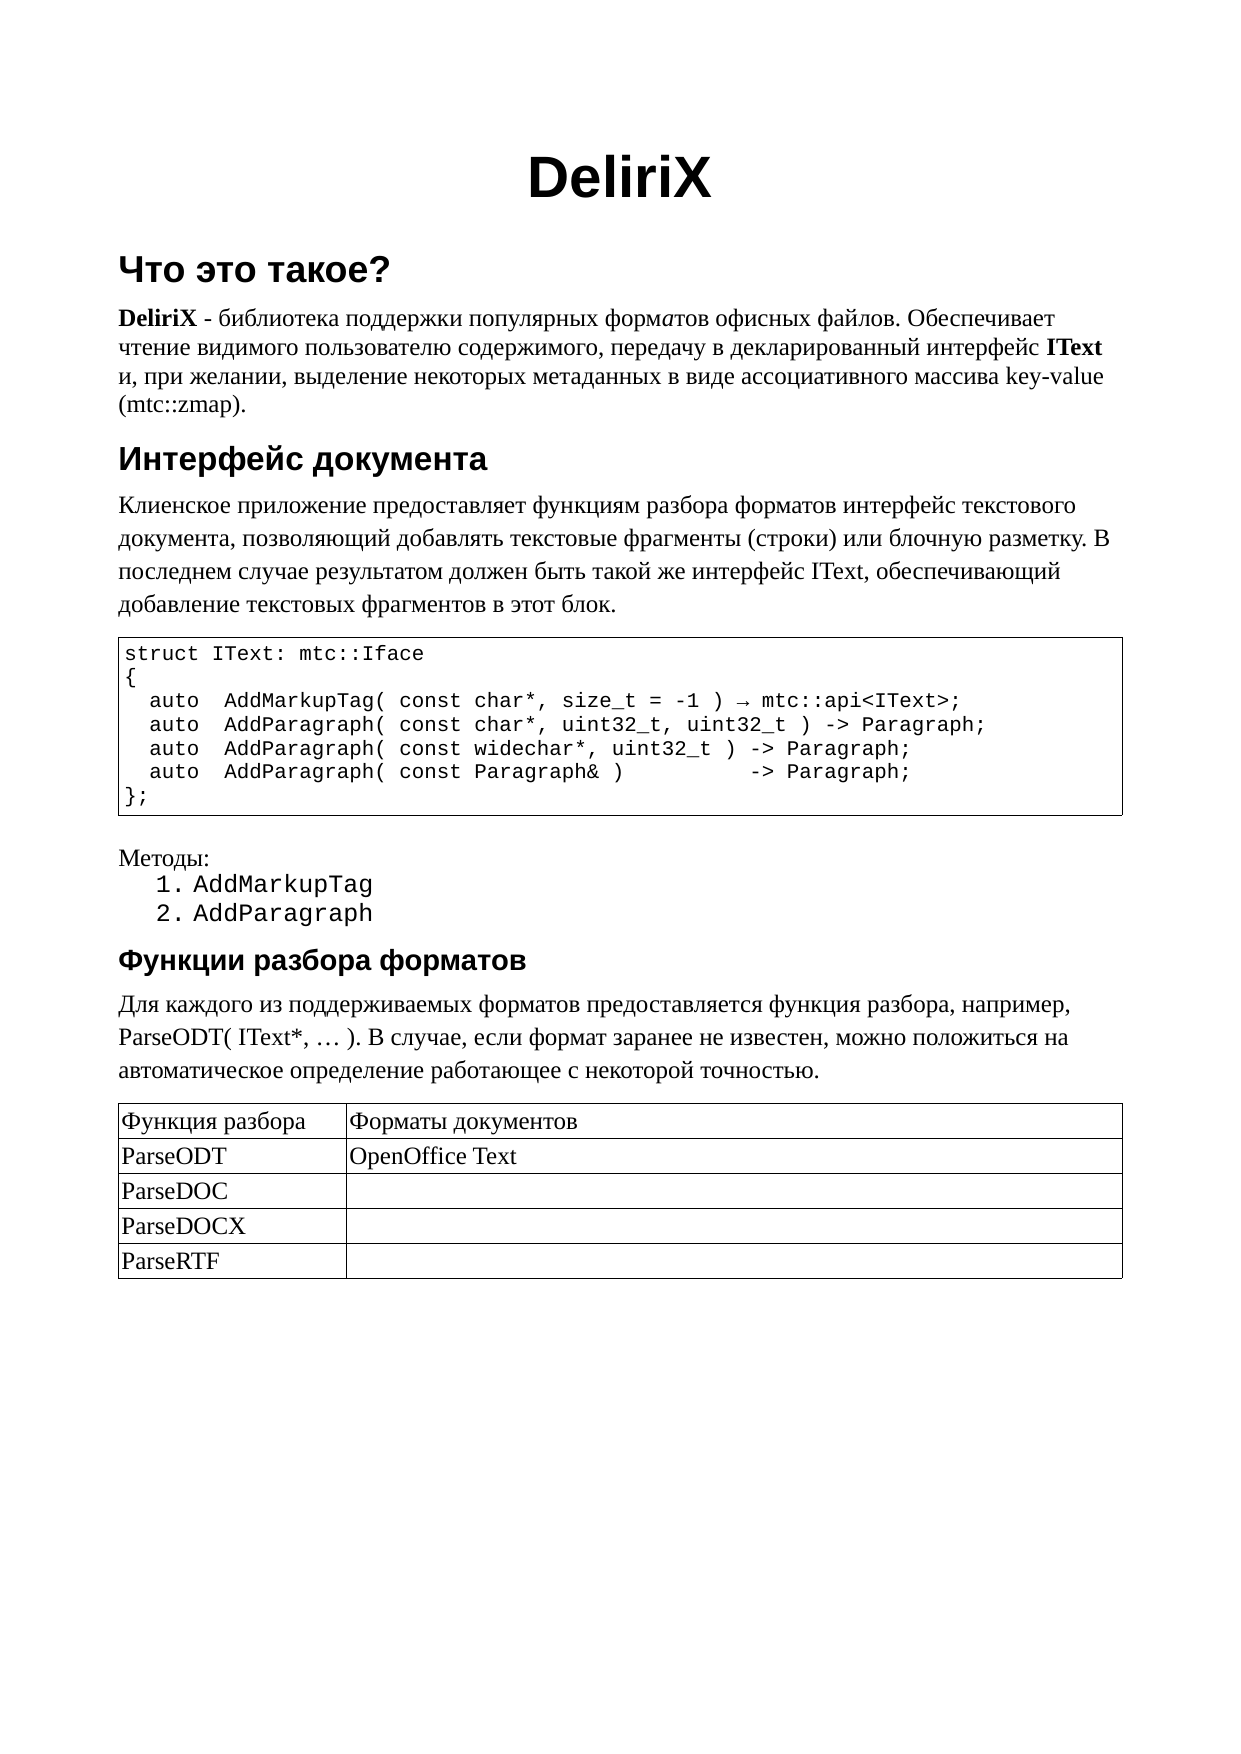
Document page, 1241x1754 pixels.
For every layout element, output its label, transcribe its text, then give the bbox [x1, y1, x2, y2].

subtitle Интерфейс документа [118, 439, 1122, 478]
text DeliriX - библиотека поддержки популярных форматов офисных файлов. Обеспечивает чтение видимого пользователю содержимого, передачу в декларированный интерфейс IText и, при желании, выделение некоторых метаданных в виде ассоциативного массива key-value (mtc::zmap). [118, 303, 1122, 418]
list AddMarkupTag [156, 872, 1122, 900]
table_cell OpenOffice Text [347, 1139, 1122, 1173]
title DeliriX [118, 143, 1122, 210]
table_cell ParseDOC [119, 1174, 346, 1208]
table_cell [347, 1209, 1122, 1243]
table_cell ParseRTF [119, 1244, 346, 1277]
table_cell ParseDOCX [119, 1209, 346, 1243]
table_cell ParseODT [119, 1139, 346, 1173]
table_header Функция разбора [119, 1104, 346, 1138]
list AddParagraph [156, 900, 1122, 929]
text Методы: [118, 843, 1122, 872]
table_cell [347, 1174, 1122, 1208]
table_cell [347, 1244, 1122, 1277]
text Для каждого из поддерживаемых форматов предоставляется функция разбора, например, ParseODT( IText*, … ). В случае, если формат заранее не известен, можно положиться на автоматическое определение работающее с некоторой точностью. [118, 989, 1122, 1084]
table_header struct IText: mtc::Iface { auto AddMarkupTag( const char*, size_t = -1 ) → mtc::api<IText>; auto AddParagraph( const char*, uint32_t, uint32_t ) -> Paragraph; auto AddParagraph( const widechar*, uint32_t ) -> Paragraph; auto AddParagraph( const Paragraph& ) -> Paragraph; }; [119, 638, 1122, 814]
table_header Форматы документов [347, 1104, 1122, 1138]
text Клиенское приложение предоставляет функциям разбора форматов интерфейс текстового документа, позволяющий добавлять текстовые фрагменты (строки) или блочную разметку. В последнем случае результатом должен быть такой же интерфейс IText, обеспечивающий добавление текстовых фрагментов в этот блок. [118, 490, 1122, 618]
subtitle Функции разбора форматов [118, 943, 1122, 977]
subtitle Что это такое? [118, 248, 1122, 291]
